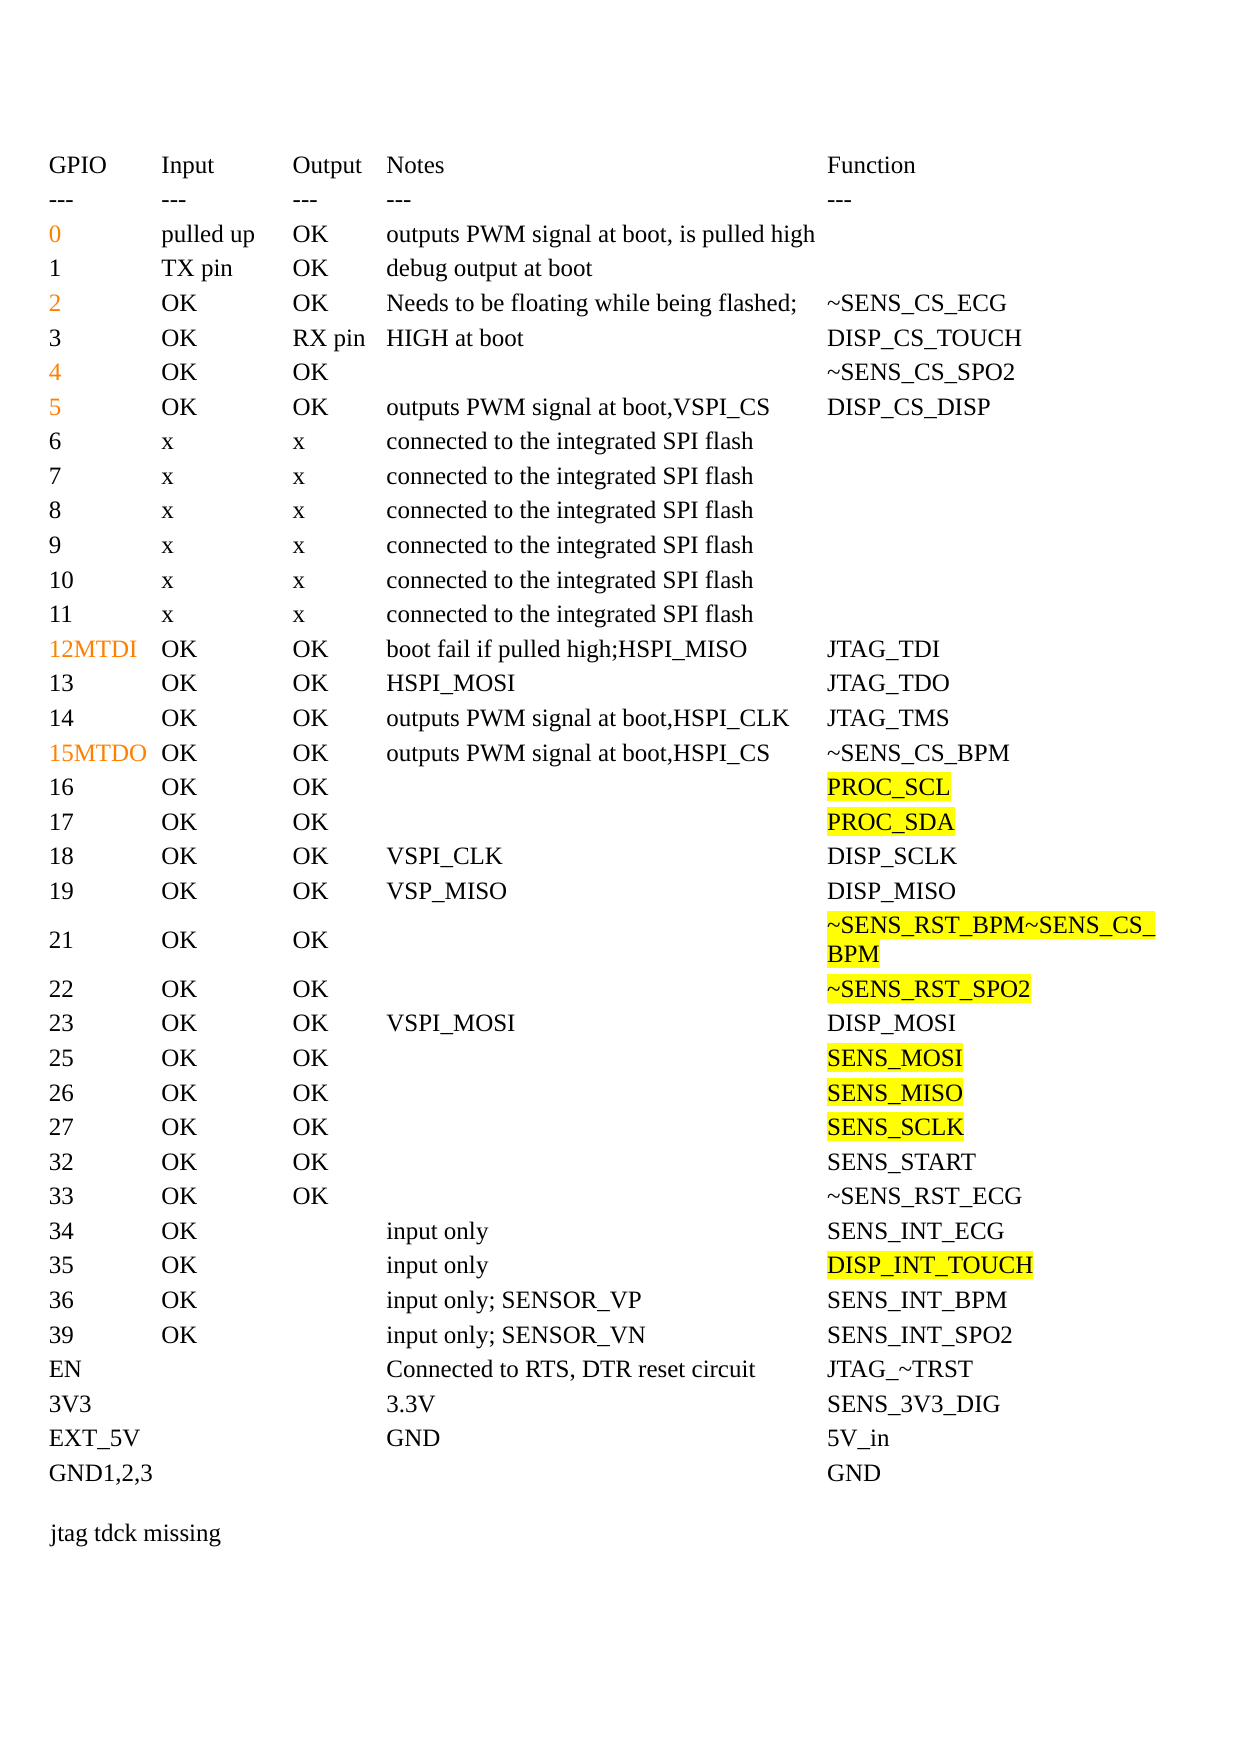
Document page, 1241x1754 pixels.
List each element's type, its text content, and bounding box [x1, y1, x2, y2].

table_cell OK [290, 1109, 383, 1144]
table_cell 5V_in [824, 1421, 1161, 1455]
table_cell [1161, 389, 1174, 423]
table_cell OK [158, 873, 289, 908]
table_cell [1161, 839, 1174, 873]
table_cell [36, 1455, 46, 1490]
table_cell 39 [46, 1317, 158, 1351]
table_cell [1161, 1282, 1174, 1317]
table_header Function [824, 147, 1161, 181]
table_cell OK [290, 839, 383, 873]
table_cell 16 [46, 769, 158, 804]
table_header [36, 147, 46, 181]
table_cell OK [158, 320, 289, 354]
table_cell [36, 1248, 46, 1282]
table_cell [36, 1351, 46, 1386]
table_cell [36, 596, 46, 631]
table_cell 17 [46, 804, 158, 838]
table_cell PROC_SDA [824, 804, 1161, 838]
table_cell OK [290, 735, 383, 769]
table_cell [36, 1386, 46, 1421]
table_cell [1161, 1075, 1174, 1109]
table_cell VSP_MISO [383, 873, 824, 908]
table_cell 11 [46, 596, 158, 631]
table_cell OK [158, 1213, 289, 1248]
table_cell [36, 1040, 46, 1075]
table_cell [36, 354, 46, 389]
table_cell 27 [46, 1109, 158, 1144]
table_header Input [158, 147, 289, 181]
table_cell [1161, 700, 1174, 735]
table_cell [824, 216, 1161, 251]
table_cell [1161, 320, 1174, 354]
table_cell [1161, 354, 1174, 389]
table_cell OK [158, 769, 289, 804]
table_cell ~SENS_RST_BPM~SENS_CS_BPM [824, 908, 1161, 971]
table_header GPIO [46, 147, 158, 181]
table_cell x [290, 562, 383, 596]
table_cell 33 [46, 1179, 158, 1213]
table_cell DISP_SCLK [824, 839, 1161, 873]
table_cell OK [290, 666, 383, 700]
table_cell OK [158, 971, 289, 1006]
table_cell [290, 1386, 383, 1421]
table_cell [36, 735, 46, 769]
table_cell SENS_MISO [824, 1075, 1161, 1109]
table_cell TX pin [158, 251, 289, 285]
table_cell [36, 251, 46, 285]
table_cell OK [158, 666, 289, 700]
table_cell connected to the integrated SPI flash [383, 562, 824, 596]
table_cell DISP_CS_DISP [824, 389, 1161, 423]
table_cell ~SENS_CS_ECG [824, 285, 1161, 320]
table_header Output [290, 147, 383, 181]
table_cell JTAG_~TRST [824, 1351, 1161, 1386]
table_cell [1161, 1386, 1174, 1421]
table_cell [36, 700, 46, 735]
table_cell OK [290, 700, 383, 735]
table_cell OK [158, 804, 289, 838]
table_cell [36, 493, 46, 527]
table_cell 10 [46, 562, 158, 596]
table_cell OK [158, 1006, 289, 1040]
table_cell input only [383, 1213, 824, 1248]
table_cell [1161, 527, 1174, 562]
table_cell connected to the integrated SPI flash [383, 596, 824, 631]
table_cell [1161, 769, 1174, 804]
table_cell JTAG_TDI [824, 631, 1161, 666]
table_cell OK [158, 735, 289, 769]
table_cell [36, 424, 46, 458]
table_cell [1161, 804, 1174, 838]
table_cell x [158, 527, 289, 562]
table_cell [383, 769, 824, 804]
table_header Notes [383, 147, 824, 181]
table_cell [1161, 1248, 1174, 1282]
table_cell [36, 562, 46, 596]
table_cell DISP_MISO [824, 873, 1161, 908]
table_cell [36, 1109, 46, 1144]
table_cell OK [290, 1179, 383, 1213]
table_cell VSPI_CLK [383, 839, 824, 873]
table_cell 23 [46, 1006, 158, 1040]
table_cell OK [158, 1075, 289, 1109]
table_cell OK [290, 873, 383, 908]
table_cell OK [290, 631, 383, 666]
table_cell x [158, 562, 289, 596]
table_cell ~SENS_CS_BPM [824, 735, 1161, 769]
table_cell [824, 493, 1161, 527]
table_cell 34 [46, 1213, 158, 1248]
table_cell connected to the integrated SPI flash [383, 458, 824, 493]
table_cell OK [290, 971, 383, 1006]
table_cell OK [290, 285, 383, 320]
table_cell [824, 458, 1161, 493]
table_cell [36, 1282, 46, 1317]
table_cell 32 [46, 1144, 158, 1178]
table_cell JTAG_TMS [824, 700, 1161, 735]
table_cell [1161, 251, 1174, 285]
table_cell connected to the integrated SPI flash [383, 527, 824, 562]
table_cell OK [290, 389, 383, 423]
table_cell OK [158, 354, 289, 389]
table_cell SENS_INT_ECG [824, 1213, 1161, 1248]
table_cell [290, 1317, 383, 1351]
table_cell [1161, 596, 1174, 631]
table_cell [36, 181, 46, 216]
table_cell OK [290, 908, 383, 971]
table_cell [1161, 1213, 1174, 1248]
table_cell SENS_INT_SPO2 [824, 1317, 1161, 1351]
table_cell OK [290, 769, 383, 804]
table_cell [1161, 1040, 1174, 1075]
table_cell ~SENS_RST_ECG [824, 1179, 1161, 1213]
table_cell 21 [46, 908, 158, 971]
table_cell 8 [46, 493, 158, 527]
table_cell [1161, 181, 1174, 216]
table_cell [36, 1006, 46, 1040]
table_cell [290, 1421, 383, 1455]
table_cell --- [158, 181, 289, 216]
table_cell outputs PWM signal at boot, is pulled high [383, 216, 824, 251]
table_cell [290, 1282, 383, 1317]
table_cell JTAG_TDO [824, 666, 1161, 700]
table_cell [36, 769, 46, 804]
table_cell [383, 1040, 824, 1075]
table_cell [383, 354, 824, 389]
table_cell [36, 527, 46, 562]
table_cell SENS_MOSI [824, 1040, 1161, 1075]
table_cell [824, 562, 1161, 596]
table_cell outputs PWM signal at boot,VSPI_CS [383, 389, 824, 423]
table_cell OK [158, 1248, 289, 1282]
table_cell OK [290, 1006, 383, 1040]
table_cell 5 [46, 389, 158, 423]
table_cell [290, 1351, 383, 1386]
table_cell 9 [46, 527, 158, 562]
table_cell input only; SENSOR_VN [383, 1317, 824, 1351]
table_cell [36, 458, 46, 493]
table_cell 15MTDO [46, 735, 158, 769]
table_cell Needs to be floating while being flashed; [383, 285, 824, 320]
table_cell [1161, 562, 1174, 596]
table_cell OK [290, 804, 383, 838]
table_cell [1161, 458, 1174, 493]
table_cell [824, 527, 1161, 562]
table_cell [36, 804, 46, 838]
table_cell HSPI_MOSI [383, 666, 824, 700]
table_cell [36, 285, 46, 320]
table_cell connected to the integrated SPI flash [383, 493, 824, 527]
table_cell OK [158, 631, 289, 666]
table_cell [1161, 1455, 1174, 1490]
table_cell [1161, 1109, 1174, 1144]
table_cell [158, 1351, 289, 1386]
table_cell [1161, 424, 1174, 458]
table_cell SENS_INT_BPM [824, 1282, 1161, 1317]
table_cell OK [158, 839, 289, 873]
table_cell [1161, 1179, 1174, 1213]
table_cell 22 [46, 971, 158, 1006]
table_cell [36, 1421, 46, 1455]
table_cell pulled up [158, 216, 289, 251]
table_cell [36, 320, 46, 354]
table_cell [290, 1455, 383, 1490]
table_cell OK [158, 1040, 289, 1075]
table_cell OK [158, 1282, 289, 1317]
table_cell GND1,2,3 [46, 1455, 158, 1490]
table_cell x [290, 527, 383, 562]
table_cell [1161, 666, 1174, 700]
table_cell ~SENS_RST_SPO2 [824, 971, 1161, 1006]
table_cell [1161, 1144, 1174, 1178]
table_cell 2 [46, 285, 158, 320]
table_cell ~SENS_CS_SPO2 [824, 354, 1161, 389]
table_cell [1161, 873, 1174, 908]
table_cell [36, 1144, 46, 1178]
table_cell 3V3 [46, 1386, 158, 1421]
table_cell OK [290, 1075, 383, 1109]
table_cell OK [158, 1144, 289, 1178]
table_cell [36, 908, 46, 971]
table_cell --- [383, 181, 824, 216]
table_cell [290, 1248, 383, 1282]
table_cell [824, 596, 1161, 631]
table_cell [1161, 1421, 1174, 1455]
table_cell 1 [46, 251, 158, 285]
table_cell [158, 1455, 289, 1490]
table_cell OK [158, 1179, 289, 1213]
table_cell 35 [46, 1248, 158, 1282]
table_cell PROC_SCL [824, 769, 1161, 804]
table_cell x [290, 458, 383, 493]
table_cell 3.3V [383, 1386, 824, 1421]
table_cell outputs PWM signal at boot,HSPI_CLK [383, 700, 824, 735]
table_cell [1161, 735, 1174, 769]
table_cell [824, 424, 1161, 458]
table_cell [36, 389, 46, 423]
table_cell SENS_START [824, 1144, 1161, 1178]
table_cell 7 [46, 458, 158, 493]
table_cell 4 [46, 354, 158, 389]
table_cell boot fail if pulled high;HSPI_MISO [383, 631, 824, 666]
table_cell RX pin [290, 320, 383, 354]
table_cell HIGH at boot [383, 320, 824, 354]
table_header [1161, 147, 1174, 181]
table_cell [158, 1386, 289, 1421]
table_cell OK [158, 908, 289, 971]
table_cell debug output at boot [383, 251, 824, 285]
table_cell 25 [46, 1040, 158, 1075]
table_cell [1161, 285, 1174, 320]
table_cell [1161, 631, 1174, 666]
table_cell 36 [46, 1282, 158, 1317]
table_cell [36, 873, 46, 908]
table_cell 0 [46, 216, 158, 251]
table_cell SENS_SCLK [824, 1109, 1161, 1144]
table_cell --- [46, 181, 158, 216]
table_cell x [158, 493, 289, 527]
table_cell [824, 251, 1161, 285]
table_cell OK [290, 354, 383, 389]
table_cell x [158, 596, 289, 631]
table_cell [36, 631, 46, 666]
table_cell [383, 1179, 824, 1213]
table_cell EXT_5V [46, 1421, 158, 1455]
table_cell input only [383, 1248, 824, 1282]
table_cell OK [158, 285, 289, 320]
table_cell Connected to RTS, DTR reset circuit [383, 1351, 824, 1386]
table_cell [1161, 908, 1174, 971]
table_cell x [290, 493, 383, 527]
table_cell x [290, 424, 383, 458]
table_cell EN [46, 1351, 158, 1386]
table_cell [1161, 493, 1174, 527]
table_cell [36, 1317, 46, 1351]
table_cell x [158, 424, 289, 458]
table_cell --- [824, 181, 1161, 216]
table_cell [383, 1109, 824, 1144]
table_cell [1161, 971, 1174, 1006]
table_cell [36, 971, 46, 1006]
table_cell 12MTDI [46, 631, 158, 666]
table_cell x [158, 458, 289, 493]
table_cell 6 [46, 424, 158, 458]
table_cell [36, 666, 46, 700]
table_cell [383, 1455, 824, 1490]
table_cell OK [158, 1109, 289, 1144]
table_cell DISP_INT_TOUCH [824, 1248, 1161, 1282]
table_cell connected to the integrated SPI flash [383, 424, 824, 458]
table_cell [36, 839, 46, 873]
table_cell [36, 216, 46, 251]
table_cell [383, 971, 824, 1006]
table_cell OK [158, 1317, 289, 1351]
table_cell 26 [46, 1075, 158, 1109]
table_cell OK [158, 389, 289, 423]
table_cell VSPI_MOSI [383, 1006, 824, 1040]
table_cell [36, 1213, 46, 1248]
table_cell 3 [46, 320, 158, 354]
table_cell [383, 804, 824, 838]
table_cell --- [290, 181, 383, 216]
table_cell [36, 1075, 46, 1109]
table_cell [1161, 1351, 1174, 1386]
table_cell OK [290, 251, 383, 285]
table_cell [290, 1213, 383, 1248]
table_cell [1161, 1006, 1174, 1040]
table_cell 18 [46, 839, 158, 873]
table_cell DISP_MOSI [824, 1006, 1161, 1040]
table_cell 13 [46, 666, 158, 700]
table_cell OK [158, 700, 289, 735]
table_cell [383, 908, 824, 971]
table_cell [158, 1421, 289, 1455]
table_cell [1161, 1317, 1174, 1351]
text jtag tdck missing [50, 1518, 1123, 1547]
table_cell x [290, 596, 383, 631]
table_cell [383, 1144, 824, 1178]
table_cell OK [290, 1040, 383, 1075]
table_cell OK [290, 1144, 383, 1178]
table_cell 19 [46, 873, 158, 908]
table_cell OK [290, 216, 383, 251]
table_cell GND [824, 1455, 1161, 1490]
table_cell [1161, 216, 1174, 251]
table_cell input only; SENSOR_VP [383, 1282, 824, 1317]
table_cell DISP_CS_TOUCH [824, 320, 1161, 354]
table_cell [383, 1075, 824, 1109]
table_cell 14 [46, 700, 158, 735]
table_cell [36, 1179, 46, 1213]
table_cell SENS_3V3_DIG [824, 1386, 1161, 1421]
table_cell outputs PWM signal at boot,HSPI_CS [383, 735, 824, 769]
table_cell GND [383, 1421, 824, 1455]
